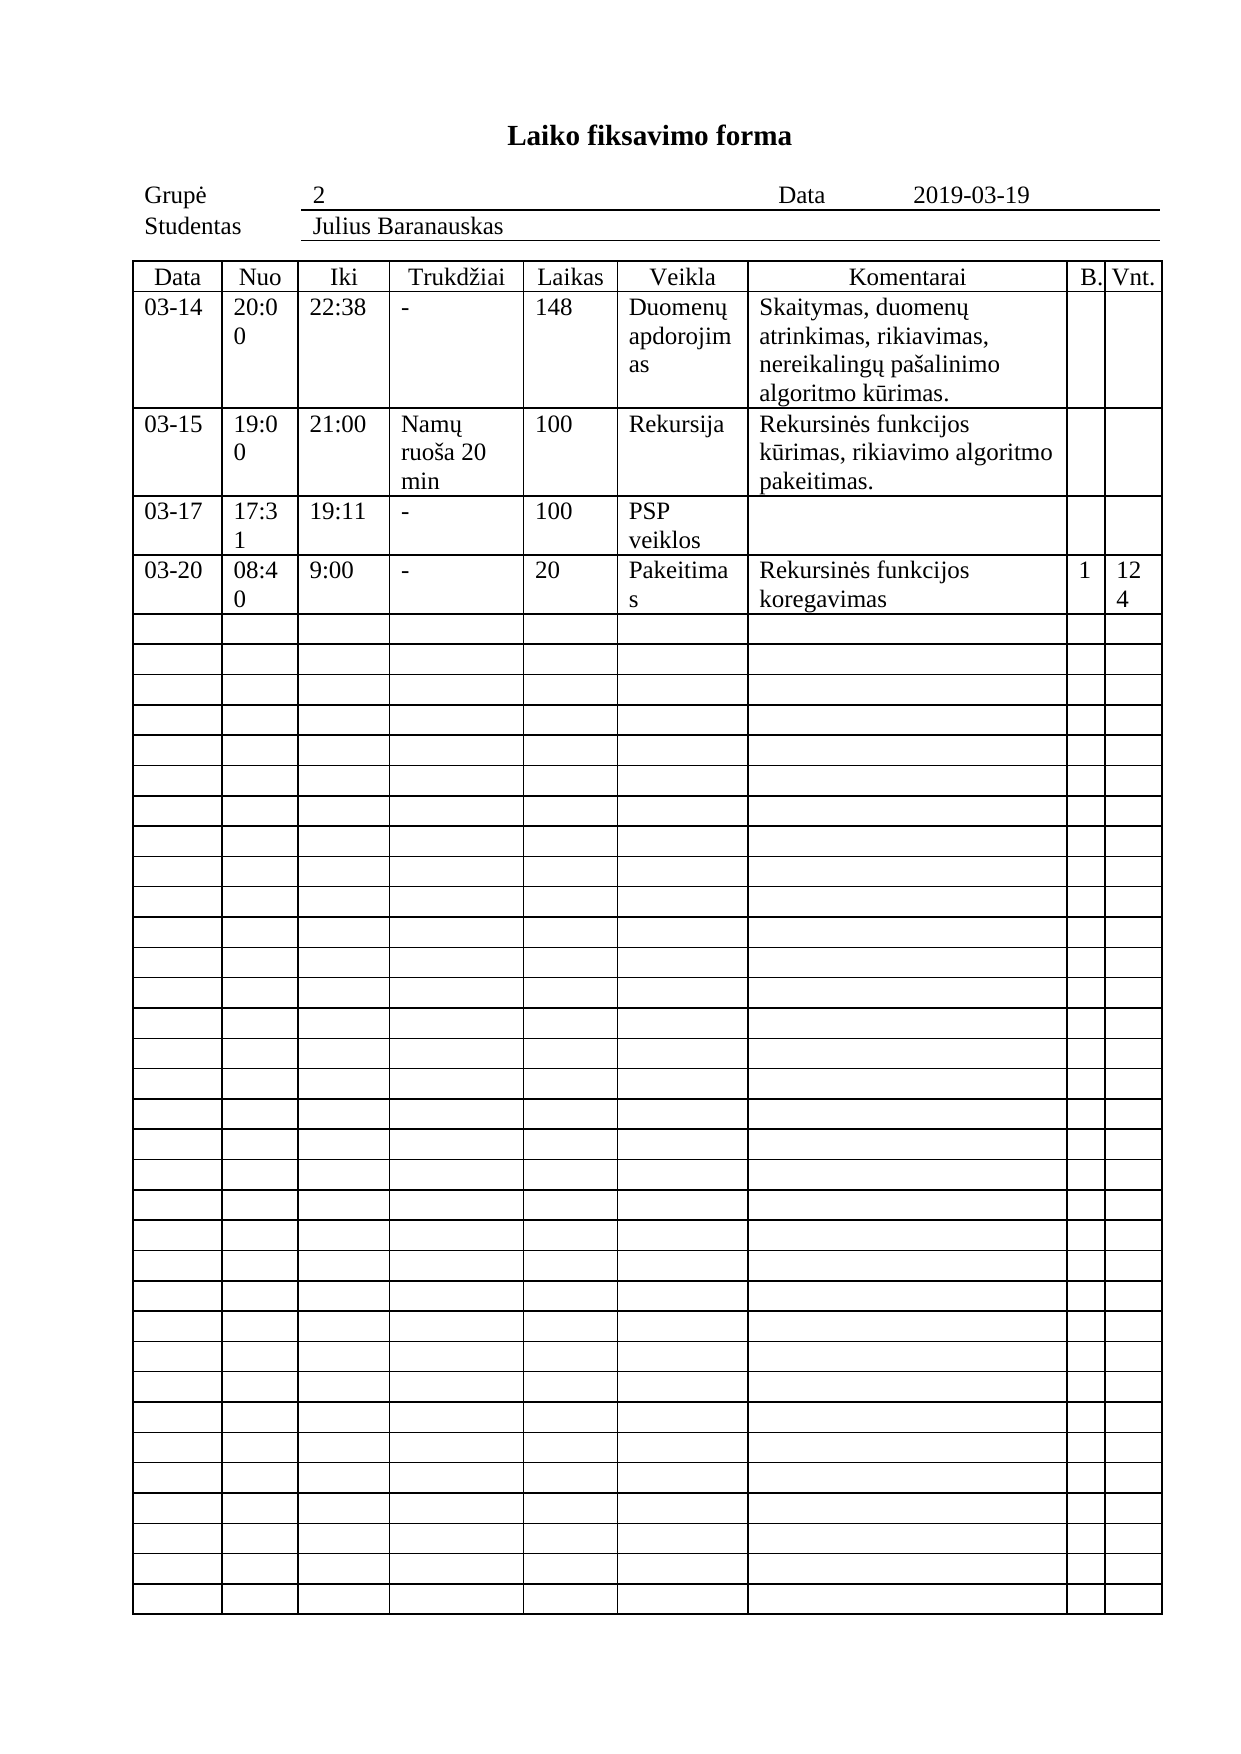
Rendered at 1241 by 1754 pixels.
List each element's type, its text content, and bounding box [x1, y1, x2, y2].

table_cell [134, 1191, 221, 1219]
table_cell [134, 1463, 221, 1492]
table_cell [618, 1403, 747, 1431]
table_cell [1068, 1009, 1104, 1037]
table_cell [749, 645, 1066, 674]
table_cell [390, 1312, 523, 1341]
table_cell [524, 645, 617, 674]
table_cell [1106, 1312, 1161, 1341]
table_cell [749, 497, 1066, 554]
table_cell [134, 1160, 221, 1189]
table_cell [1106, 1069, 1161, 1098]
table_cell [390, 948, 523, 977]
table_cell [524, 1039, 617, 1068]
table_cell [749, 766, 1066, 795]
table_cell [618, 766, 747, 795]
table_cell [618, 1372, 747, 1401]
table_cell [749, 1160, 1066, 1189]
table_cell [299, 675, 389, 704]
table_cell [299, 857, 389, 886]
table_cell [134, 918, 221, 946]
table_cell [618, 1191, 747, 1219]
table_cell [299, 1160, 389, 1189]
table_cell [390, 615, 523, 643]
table_cell [390, 797, 523, 825]
table_cell Namų ruoša 20 min [390, 409, 523, 495]
table_cell [749, 948, 1066, 977]
table_cell [299, 948, 389, 977]
table_cell [1106, 1372, 1161, 1401]
table_cell [390, 1494, 523, 1522]
table_cell [134, 736, 221, 764]
table_cell [223, 1585, 297, 1613]
table_cell [1068, 615, 1104, 643]
table_cell [1068, 1494, 1104, 1522]
table_cell [1106, 978, 1161, 1007]
table_cell [134, 827, 221, 856]
table_cell [299, 1009, 389, 1037]
table_cell [1106, 1039, 1161, 1068]
table_cell [749, 887, 1066, 916]
table_cell [749, 827, 1066, 856]
table_cell [1068, 1312, 1104, 1341]
table_cell [223, 615, 297, 643]
table_cell [618, 615, 747, 643]
table_cell [299, 1585, 389, 1613]
table_cell [1106, 1554, 1161, 1583]
table_header 2019-03-19 [902, 180, 1162, 209]
table_cell 148 [524, 292, 617, 407]
table_cell [223, 706, 297, 734]
table_cell [1106, 1403, 1161, 1431]
table_cell [749, 1312, 1066, 1341]
table_cell Trukdžiai [390, 262, 523, 291]
table_cell [223, 1342, 297, 1371]
table_cell [223, 948, 297, 977]
table_cell [618, 1312, 747, 1341]
table_cell [524, 948, 617, 977]
table_cell [524, 797, 617, 825]
table_cell 03-15 [134, 409, 221, 495]
table_cell [749, 615, 1066, 643]
table_cell [1106, 1100, 1161, 1128]
table_cell [390, 1433, 523, 1462]
table_cell [749, 1433, 1066, 1462]
table_cell [1106, 1130, 1161, 1159]
table_cell [1068, 887, 1104, 916]
table_cell [524, 1585, 617, 1613]
table_cell [134, 1069, 221, 1098]
table_cell [618, 1554, 747, 1583]
table_cell Iki [299, 262, 389, 291]
table_cell [390, 978, 523, 1007]
table_cell [1106, 948, 1161, 977]
table_cell [618, 857, 747, 886]
table_cell [1068, 1039, 1104, 1068]
table_cell [1106, 1221, 1161, 1249]
table_header Grupė [133, 180, 301, 209]
table_cell Komentarai [749, 262, 1066, 291]
table_cell [390, 1342, 523, 1371]
table_cell [749, 1130, 1066, 1159]
table_cell [223, 1403, 297, 1431]
table_cell [223, 1494, 297, 1522]
table_cell [299, 1494, 389, 1522]
table_cell 03-14 [134, 292, 221, 407]
table_cell [1106, 1251, 1161, 1280]
table_cell 124 [1106, 556, 1161, 613]
table_cell [749, 1554, 1066, 1583]
table_cell 100 [524, 409, 617, 495]
table_cell [1068, 766, 1104, 795]
table_cell [134, 1524, 221, 1553]
table_cell [618, 1282, 747, 1310]
table_cell [134, 1342, 221, 1371]
table_cell [1068, 292, 1104, 407]
table_cell [223, 1039, 297, 1068]
table_cell [390, 766, 523, 795]
table_cell [299, 615, 389, 643]
table_cell [390, 1282, 523, 1310]
table_cell 22:38 [299, 292, 389, 407]
table_cell [749, 918, 1066, 946]
table_cell [299, 1100, 389, 1128]
table_cell [749, 797, 1066, 825]
table_cell 21:00 [299, 409, 389, 495]
table_cell [134, 1039, 221, 1068]
table_cell [1068, 1433, 1104, 1462]
table_cell [390, 827, 523, 856]
table_cell [524, 736, 617, 764]
table_cell [223, 1160, 297, 1189]
table_cell [299, 978, 389, 1007]
table_cell [390, 736, 523, 764]
table_cell [524, 1100, 617, 1128]
table_cell [133, 240, 1162, 260]
table_cell [390, 1191, 523, 1219]
table_cell [223, 736, 297, 764]
table_cell [1106, 1342, 1161, 1371]
table_cell [524, 1282, 617, 1310]
table_cell [524, 1554, 617, 1583]
table_cell [223, 675, 297, 704]
table_cell [1068, 1282, 1104, 1310]
table_header Data [767, 180, 902, 209]
table_cell Rekursija [618, 409, 747, 495]
table_cell Skaitymas, duomenų atrinkimas, rikiavimas, nereikalingų pašalinimo algoritmo kūrimas. [749, 292, 1066, 407]
table_cell [1106, 409, 1161, 495]
table_cell [299, 1282, 389, 1310]
table_cell [618, 1524, 747, 1553]
table_cell [749, 1372, 1066, 1401]
table_cell [618, 887, 747, 916]
table_cell 20:00 [223, 292, 297, 407]
table_cell [390, 857, 523, 886]
table_cell [1106, 766, 1161, 795]
table_cell [618, 706, 747, 734]
table_cell [299, 706, 389, 734]
table_cell [223, 1312, 297, 1341]
table_cell [299, 887, 389, 916]
table_cell [223, 857, 297, 886]
table_cell [299, 1524, 389, 1553]
table_cell [1106, 706, 1161, 734]
table_cell Nuo [223, 262, 297, 291]
table_cell [390, 1130, 523, 1159]
table_cell [134, 1585, 221, 1613]
table_cell [390, 1221, 523, 1249]
table_cell [223, 1251, 297, 1280]
table_cell 9:00 [299, 556, 389, 613]
table_cell 1 [1068, 556, 1104, 613]
table_cell [223, 797, 297, 825]
table_cell Veikla [618, 262, 747, 291]
table_cell [1068, 978, 1104, 1007]
table_cell [1068, 797, 1104, 825]
table_cell [749, 1009, 1066, 1037]
table_cell [749, 1100, 1066, 1128]
table_cell [390, 675, 523, 704]
table_cell [524, 1403, 617, 1431]
table_cell [618, 797, 747, 825]
table_cell [134, 615, 221, 643]
table_cell [1068, 1403, 1104, 1431]
table_cell [749, 1463, 1066, 1492]
table_cell [390, 1100, 523, 1128]
table_cell [299, 1221, 389, 1249]
table_cell [134, 1554, 221, 1583]
table_cell [1106, 1585, 1161, 1613]
table_cell 03-17 [134, 497, 221, 554]
table_cell [618, 827, 747, 856]
table_cell [1106, 736, 1161, 764]
table_cell [618, 736, 747, 764]
table_cell [618, 1433, 747, 1462]
table_cell [618, 1039, 747, 1068]
table_cell [134, 1433, 221, 1462]
table_cell [299, 1463, 389, 1492]
table_cell [223, 978, 297, 1007]
table_cell [1106, 797, 1161, 825]
table_cell [618, 645, 747, 674]
table_cell [390, 1403, 523, 1431]
table_cell Rekursinės funkcijos kūrimas, rikiavimo algoritmo pakeitimas. [749, 409, 1066, 495]
table_cell [524, 918, 617, 946]
table_cell [390, 918, 523, 946]
table_cell Rekursinės funkcijos koregavimas [749, 556, 1066, 613]
table_cell [1106, 1494, 1161, 1522]
table_cell [134, 1372, 221, 1401]
table_cell [524, 1342, 617, 1371]
table_cell Vnt. [1106, 262, 1161, 291]
table_cell [223, 1221, 297, 1249]
table_cell [390, 1069, 523, 1098]
table_cell 17:31 [223, 497, 297, 554]
table_cell [223, 1554, 297, 1583]
table_cell [1068, 918, 1104, 946]
table_cell [134, 887, 221, 916]
table_cell [390, 1372, 523, 1401]
table_cell Julius Baranauskas [301, 209, 1162, 239]
table_cell [524, 1494, 617, 1522]
table_cell 19:11 [299, 497, 389, 554]
table_cell Laikas [524, 262, 617, 291]
table_cell [134, 1221, 221, 1249]
table_cell [134, 1009, 221, 1037]
table_cell [299, 1312, 389, 1341]
table_cell [134, 675, 221, 704]
table_cell [524, 1221, 617, 1249]
table_cell [299, 1191, 389, 1219]
table_cell [524, 706, 617, 734]
table_cell [134, 1494, 221, 1522]
table_cell [749, 1494, 1066, 1522]
table_cell [1106, 1433, 1161, 1462]
table_cell [749, 978, 1066, 1007]
table_cell 19:00 [223, 409, 297, 495]
table_cell Duomenų apdorojimas [618, 292, 747, 407]
table_cell [1068, 1100, 1104, 1128]
table_cell [390, 645, 523, 674]
table_cell [618, 1130, 747, 1159]
table_cell [618, 1009, 747, 1037]
table_cell [1106, 1009, 1161, 1037]
table_cell [223, 1100, 297, 1128]
table_cell - [390, 292, 523, 407]
table_cell [134, 706, 221, 734]
table_cell Studentas [133, 209, 301, 239]
table_cell [1068, 1372, 1104, 1401]
table_cell [390, 1585, 523, 1613]
table_cell [390, 1554, 523, 1583]
table_cell [299, 1554, 389, 1583]
table_cell Pakeitimas [618, 556, 747, 613]
table_cell [749, 1403, 1066, 1431]
table_cell [299, 645, 389, 674]
table_cell [524, 1433, 617, 1462]
table_cell [134, 948, 221, 977]
table_cell PSP veiklos [618, 497, 747, 554]
table_cell [749, 1221, 1066, 1249]
table_cell [1106, 1524, 1161, 1553]
table_cell [223, 645, 297, 674]
table_cell [134, 978, 221, 1007]
table_cell 08:40 [223, 556, 297, 613]
table_cell [1068, 1585, 1104, 1613]
table_cell [1068, 645, 1104, 674]
table_cell [223, 1524, 297, 1553]
table_cell [299, 1433, 389, 1462]
table_cell [618, 1221, 747, 1249]
table_cell [1068, 1342, 1104, 1371]
table_cell [1068, 1554, 1104, 1583]
table_cell [1106, 1160, 1161, 1189]
table_cell - [390, 497, 523, 554]
table_cell [1068, 1221, 1104, 1249]
table_cell [134, 766, 221, 795]
table_cell [749, 736, 1066, 764]
table_cell [618, 1342, 747, 1371]
table_cell [1106, 645, 1161, 674]
table_cell [524, 766, 617, 795]
table_cell [390, 1463, 523, 1492]
table_cell [749, 675, 1066, 704]
table_cell [134, 1130, 221, 1159]
table_cell [1106, 497, 1161, 554]
table_cell [524, 978, 617, 1007]
table_cell [390, 706, 523, 734]
table_cell [390, 887, 523, 916]
table_cell [299, 736, 389, 764]
table_cell [618, 675, 747, 704]
table_cell B. [1068, 262, 1104, 291]
table_cell [618, 1585, 747, 1613]
table_cell [134, 1282, 221, 1310]
table_cell [618, 1463, 747, 1492]
table_cell [299, 1342, 389, 1371]
table_cell [299, 766, 389, 795]
table_cell [524, 1524, 617, 1553]
table_cell [134, 1251, 221, 1280]
table_cell [223, 1433, 297, 1462]
table_cell [1068, 497, 1104, 554]
table_cell [524, 1372, 617, 1401]
table_cell [1068, 1130, 1104, 1159]
table_cell [1068, 736, 1104, 764]
table_cell [223, 1009, 297, 1037]
table_cell [1106, 1191, 1161, 1219]
table_cell [524, 1009, 617, 1037]
table_cell [299, 797, 389, 825]
table_cell [134, 1312, 221, 1341]
table_cell [134, 1100, 221, 1128]
table_cell [524, 1191, 617, 1219]
table_cell [524, 675, 617, 704]
table_cell [1106, 675, 1161, 704]
table_cell 03-20 [134, 556, 221, 613]
table_cell [1068, 1463, 1104, 1492]
table_cell [524, 1130, 617, 1159]
table_cell [1106, 1463, 1161, 1492]
table_cell [299, 827, 389, 856]
table_cell [1068, 1251, 1104, 1280]
table_cell [1106, 918, 1161, 946]
table_cell [524, 1069, 617, 1098]
table_cell [1068, 675, 1104, 704]
table_cell [524, 1251, 617, 1280]
table_cell [390, 1524, 523, 1553]
table_cell [134, 857, 221, 886]
table_cell [390, 1039, 523, 1068]
table_cell [1068, 1069, 1104, 1098]
table_cell 20 [524, 556, 617, 613]
table_cell [749, 1191, 1066, 1219]
table_cell [223, 1130, 297, 1159]
table_cell [299, 1403, 389, 1431]
table_cell [524, 615, 617, 643]
table_cell [1068, 1160, 1104, 1189]
table_cell [1068, 857, 1104, 886]
table_cell [524, 857, 617, 886]
table_cell [1068, 827, 1104, 856]
table_cell [618, 948, 747, 977]
table_cell [1106, 887, 1161, 916]
table_cell [1068, 1524, 1104, 1553]
table_cell [618, 1160, 747, 1189]
table_cell [299, 1130, 389, 1159]
table_cell [223, 1372, 297, 1401]
table_cell [223, 1191, 297, 1219]
table_cell [749, 1282, 1066, 1310]
table_cell [524, 1160, 617, 1189]
table_cell [299, 1039, 389, 1068]
table_cell [223, 918, 297, 946]
table_cell [1068, 409, 1104, 495]
table_cell [390, 1009, 523, 1037]
table_cell [1068, 1191, 1104, 1219]
table_cell [524, 1463, 617, 1492]
table_cell [1068, 706, 1104, 734]
table_cell [1106, 292, 1161, 407]
table_cell [223, 1463, 297, 1492]
table_cell [618, 918, 747, 946]
table_cell [223, 766, 297, 795]
table_cell [618, 978, 747, 1007]
table_cell [749, 1585, 1066, 1613]
table_cell [134, 645, 221, 674]
table_cell Data [134, 262, 221, 291]
table_cell [1106, 857, 1161, 886]
table_cell [749, 1342, 1066, 1371]
table_cell [524, 827, 617, 856]
table_cell [299, 918, 389, 946]
table_cell [749, 1251, 1066, 1280]
table_cell [134, 1403, 221, 1431]
table_cell [223, 827, 297, 856]
table_cell - [390, 556, 523, 613]
table_cell [1106, 827, 1161, 856]
table_cell [1106, 1282, 1161, 1310]
table_cell [390, 1160, 523, 1189]
table_cell [749, 1069, 1066, 1098]
table_cell [749, 1524, 1066, 1553]
table_cell [749, 857, 1066, 886]
table_header 2 [301, 180, 767, 209]
table_cell [524, 887, 617, 916]
table_cell [223, 1282, 297, 1310]
table_cell [299, 1251, 389, 1280]
table_cell [223, 887, 297, 916]
table_cell [1068, 948, 1104, 977]
table_cell [134, 797, 221, 825]
table_cell [390, 1251, 523, 1280]
table_cell [299, 1069, 389, 1098]
table_cell [618, 1494, 747, 1522]
table_cell [618, 1100, 747, 1128]
table_cell [223, 1069, 297, 1098]
table_cell [749, 1039, 1066, 1068]
subtitle Laiko fiksavimo forma [148, 118, 1152, 152]
table_cell [524, 1312, 617, 1341]
table_cell [299, 1372, 389, 1401]
table_cell [618, 1069, 747, 1098]
table_cell [1106, 615, 1161, 643]
table_cell [618, 1251, 747, 1280]
table_cell [749, 706, 1066, 734]
table_cell 100 [524, 497, 617, 554]
